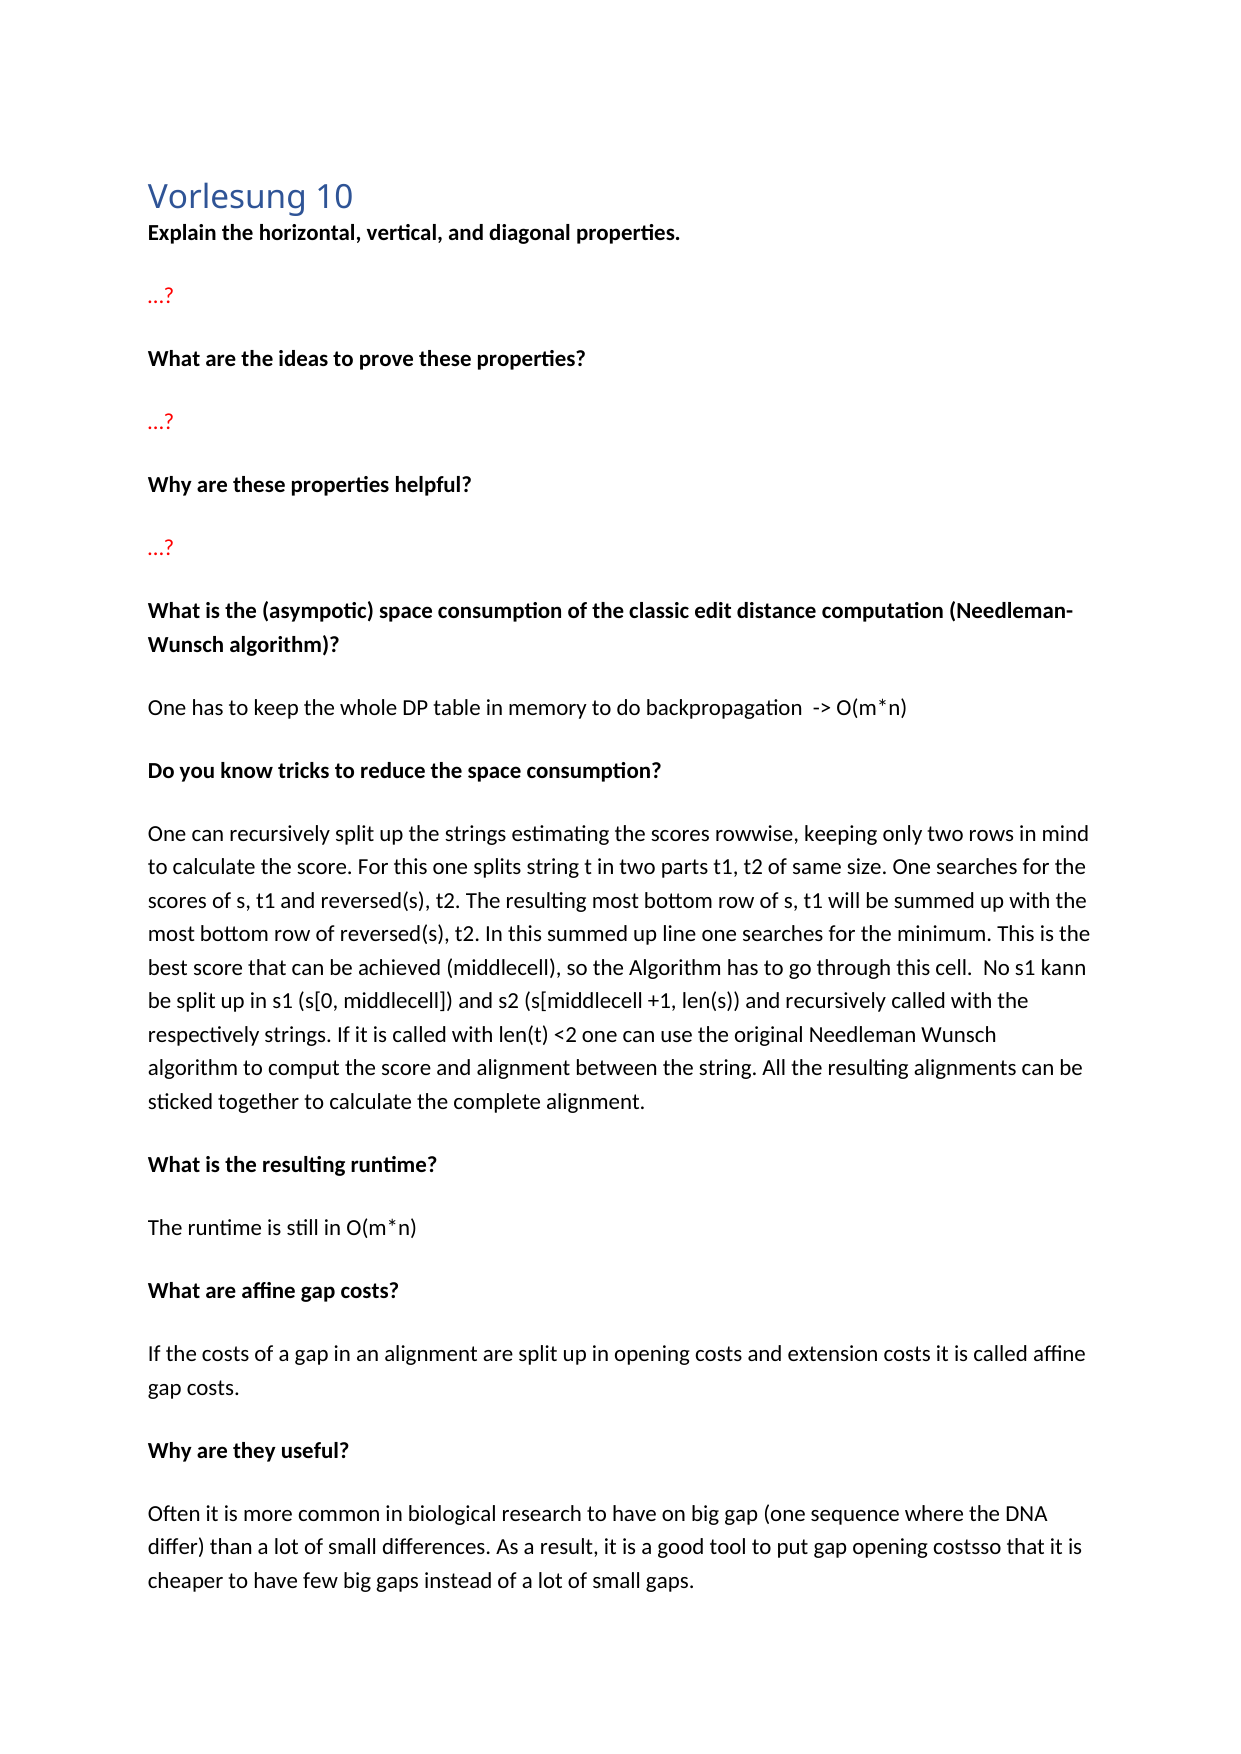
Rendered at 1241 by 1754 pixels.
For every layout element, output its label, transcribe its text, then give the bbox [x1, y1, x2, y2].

text Why are they useful? [148, 1436, 1093, 1464]
text One has to keep the whole DP table in memory to do backpropagation -> O(m*n) [148, 693, 1093, 721]
text What are the ideas to prove these properties? [148, 344, 1093, 372]
text One can recursively split up the strings estimating the scores rowwise, keeping only two rows in mind to calculate the score. For this one splits string t in two parts t1, t2 of same size. One searches for the scores of s, t1 and reversed(s), t2. The resulting most bottom row of s, t1 will be summed up with the most bottom row of reversed(s), t2. In this summed up line one searches for the minimum. This is the best score that can be achieved (middlecell), so the Algorithm has to go through this cell. No s1 kann be split up in s1 (s[0, middlecell]) and s2 (s[middlecell +1, len(s)) and recursively called with the respectively strings. If it is called with len(t) <2 one can use the original Needleman Wunsch algorithm to comput the score and alignment between the string. All the resulting alignments can be sticked together to calculate the complete alignment. [148, 819, 1093, 1115]
text …? [148, 533, 1093, 561]
text What are affine gap costs? [148, 1276, 1093, 1304]
text …? [148, 407, 1093, 435]
subtitle Vorlesung 10 [148, 173, 1093, 218]
text …? [148, 281, 1093, 309]
text Explain the horizontal, vertical, and diagonal properties. [148, 218, 1093, 246]
text What is the (asympotic) space consumption of the classic edit distance computation (Needleman-Wunsch algorithm)? [148, 596, 1093, 658]
text If the costs of a gap in an alignment are split up in opening costs and extension costs it is called affine gap costs. [148, 1339, 1093, 1401]
text The runtime is still in O(m*n) [148, 1213, 1093, 1241]
text Often it is more common in biological research to have on big gap (one sequence where the DNA differ) than a lot of small differences. As a result, it is a good tool to put gap opening costsso that it is cheaper to have few big gaps instead of a lot of small gaps. [148, 1499, 1093, 1594]
text Do you know tricks to reduce the space consumption? [148, 756, 1093, 784]
text Why are these properties helpful? [148, 470, 1093, 498]
text What is the resulting runtime? [148, 1150, 1093, 1178]
